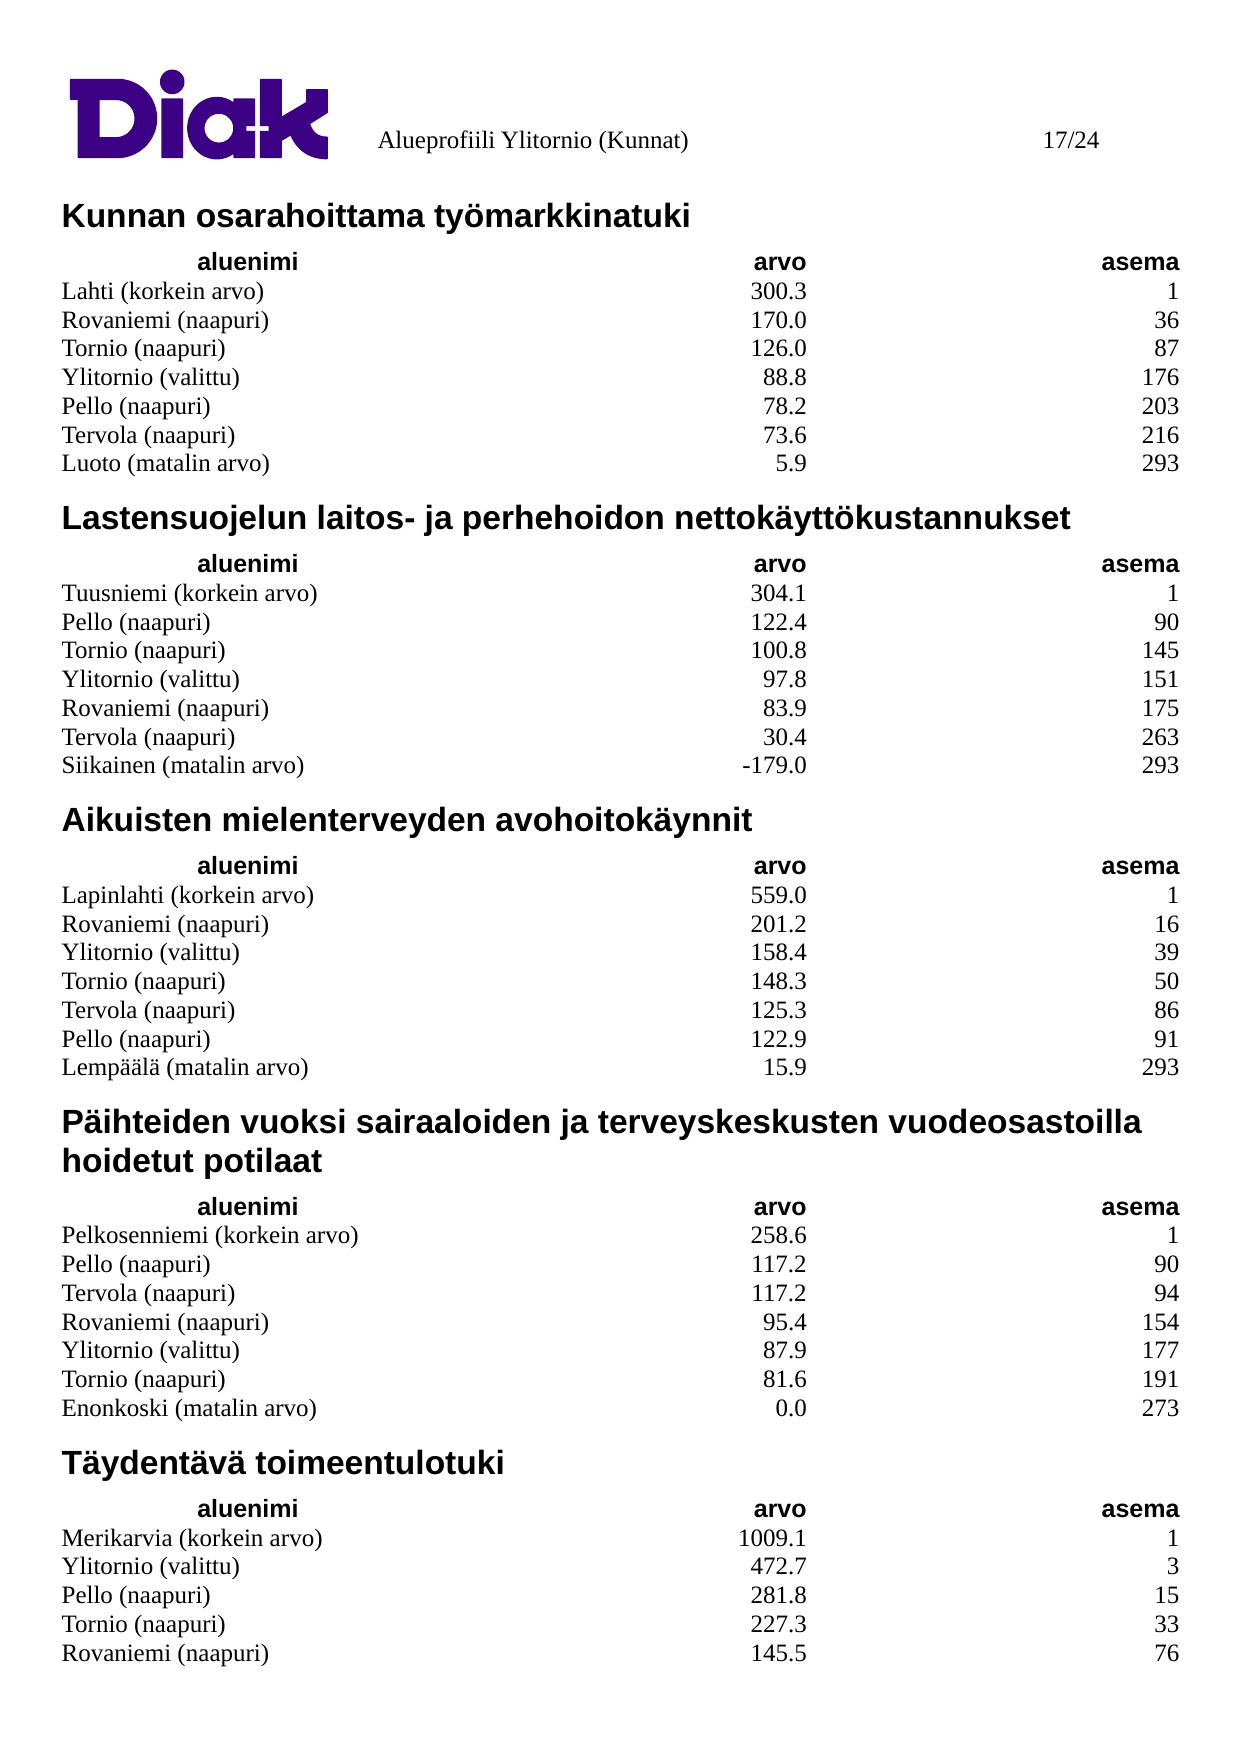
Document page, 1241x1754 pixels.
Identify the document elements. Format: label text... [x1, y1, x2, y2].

table_header asema [806, 247, 1179, 276]
table_cell 83.9 [434, 693, 806, 722]
table_cell Tornio (naapuri) [61, 1364, 434, 1393]
table_cell 36 [806, 305, 1179, 333]
table_cell 39 [806, 938, 1179, 966]
table_cell 227.3 [434, 1609, 806, 1638]
table_cell 90 [806, 1249, 1179, 1278]
table_cell Pello (naapuri) [61, 1024, 434, 1052]
table_cell Tervola (naapuri) [61, 1278, 434, 1307]
table_cell 100.8 [434, 636, 806, 664]
table_cell Ylitornio (valittu) [61, 938, 434, 966]
table_cell 0.0 [434, 1393, 806, 1422]
table_cell 1 [806, 880, 1179, 909]
table_cell Tervola (naapuri) [61, 995, 434, 1024]
table_cell Pello (naapuri) [61, 391, 434, 420]
table_cell 273 [806, 1393, 1179, 1422]
table_cell 472.7 [434, 1551, 806, 1580]
table_cell 1 [806, 578, 1179, 607]
table_cell 203 [806, 391, 1179, 420]
table_cell 158.4 [434, 938, 806, 966]
table_cell 126.0 [434, 334, 806, 362]
table_cell 293 [806, 1053, 1179, 1081]
table_cell 122.9 [434, 1024, 806, 1052]
table_cell 86 [806, 995, 1179, 1024]
table_cell 191 [806, 1364, 1179, 1393]
table_cell Rovaniemi (naapuri) [61, 305, 434, 333]
table_cell 87 [806, 334, 1179, 362]
table_cell 125.3 [434, 995, 806, 1024]
table_cell 5.9 [434, 449, 806, 477]
subtitle Lastensuojelun laitos- ja perhehoidon nettokäyttökustannukset [61, 498, 1179, 537]
table_cell 176 [806, 362, 1179, 391]
subtitle Aikuisten mielenterveyden avohoitokäynnit [61, 800, 1179, 839]
table_header aluenimi [61, 1192, 434, 1221]
subtitle Täydentävä toimeentulotuki [61, 1443, 1179, 1481]
table_header asema [806, 1192, 1179, 1221]
table_cell Tuusniemi (korkein arvo) [61, 578, 434, 607]
table_cell 293 [806, 751, 1179, 779]
table_cell 33 [806, 1609, 1179, 1638]
subtitle Päihteiden vuoksi sairaaloiden ja terveyskeskusten vuodeosastoilla hoidetut potilaat [61, 1102, 1179, 1179]
table_cell 117.2 [434, 1249, 806, 1278]
table_cell Tornio (naapuri) [61, 1609, 434, 1638]
table_cell 559.0 [434, 880, 806, 909]
table_cell 3 [806, 1551, 1179, 1580]
table_header asema [806, 851, 1179, 880]
table_cell Ylitornio (valittu) [61, 362, 434, 391]
table_cell Ylitornio (valittu) [61, 1551, 434, 1580]
table_cell Rovaniemi (naapuri) [61, 693, 434, 722]
table_header asema [806, 549, 1179, 578]
table_cell 293 [806, 449, 1179, 477]
table_cell Pello (naapuri) [61, 607, 434, 636]
table_cell 50 [806, 966, 1179, 995]
table_cell 73.6 [434, 420, 806, 448]
table_cell Luoto (matalin arvo) [61, 449, 434, 477]
table_cell 15 [806, 1580, 1179, 1609]
table_cell 175 [806, 693, 1179, 722]
table_cell Rovaniemi (naapuri) [61, 1307, 434, 1336]
table_cell Pelkosenniemi (korkein arvo) [61, 1221, 434, 1249]
table_cell Lempäälä (matalin arvo) [61, 1053, 434, 1081]
table_cell Siikainen (matalin arvo) [61, 751, 434, 779]
table_cell 1 [806, 276, 1179, 305]
table_cell 15.9 [434, 1053, 806, 1081]
table_cell 177 [806, 1336, 1179, 1364]
table_header arvo [434, 1494, 806, 1523]
subtitle Kunnan osarahoittama työmarkkinatuki [61, 196, 1179, 235]
table_header aluenimi [61, 851, 434, 880]
table_cell 97.8 [434, 664, 806, 693]
table_cell 1 [806, 1523, 1179, 1551]
table_cell Enonkoski (matalin arvo) [61, 1393, 434, 1422]
table_cell 300.3 [434, 276, 806, 305]
table_cell 148.3 [434, 966, 806, 995]
table_header arvo [434, 851, 806, 880]
table_cell -179.0 [434, 751, 806, 779]
table_cell Tervola (naapuri) [61, 420, 434, 448]
table_header aluenimi [61, 247, 434, 276]
table_cell Pello (naapuri) [61, 1249, 434, 1278]
table_cell 95.4 [434, 1307, 806, 1336]
table_cell Lahti (korkein arvo) [61, 276, 434, 305]
table_cell 1 [806, 1221, 1179, 1249]
table_header arvo [434, 549, 806, 578]
table_cell 170.0 [434, 305, 806, 333]
table_cell Lapinlahti (korkein arvo) [61, 880, 434, 909]
table_header arvo [434, 247, 806, 276]
table_header arvo [434, 1192, 806, 1221]
table_cell Tornio (naapuri) [61, 636, 434, 664]
table_cell 78.2 [434, 391, 806, 420]
table_cell 90 [806, 607, 1179, 636]
table_cell Ylitornio (valittu) [61, 1336, 434, 1364]
table_cell Tervola (naapuri) [61, 722, 434, 751]
table_cell 81.6 [434, 1364, 806, 1393]
table_cell 145 [806, 636, 1179, 664]
table_cell Ylitornio (valittu) [61, 664, 434, 693]
table_cell 122.4 [434, 607, 806, 636]
table_cell 201.2 [434, 909, 806, 937]
table_cell 16 [806, 909, 1179, 937]
table_header asema [806, 1494, 1179, 1523]
table_cell 30.4 [434, 722, 806, 751]
table_header aluenimi [61, 549, 434, 578]
table_cell Tornio (naapuri) [61, 334, 434, 362]
table_cell 91 [806, 1024, 1179, 1052]
table_cell 145.5 [434, 1638, 806, 1666]
table_cell 117.2 [434, 1278, 806, 1307]
table_cell 94 [806, 1278, 1179, 1307]
table_cell 76 [806, 1638, 1179, 1666]
table_cell Rovaniemi (naapuri) [61, 1638, 434, 1666]
table_cell Pello (naapuri) [61, 1580, 434, 1609]
table_cell 151 [806, 664, 1179, 693]
table_cell 304.1 [434, 578, 806, 607]
table_cell 1009.1 [434, 1523, 806, 1551]
table_cell 263 [806, 722, 1179, 751]
table_cell 154 [806, 1307, 1179, 1336]
table_cell Rovaniemi (naapuri) [61, 909, 434, 937]
table_cell Merikarvia (korkein arvo) [61, 1523, 434, 1551]
table_cell 88.8 [434, 362, 806, 391]
table_cell 87.9 [434, 1336, 806, 1364]
table_cell 281.8 [434, 1580, 806, 1609]
table_cell Tornio (naapuri) [61, 966, 434, 995]
table_header aluenimi [61, 1494, 434, 1523]
table_cell 216 [806, 420, 1179, 448]
table_cell 258.6 [434, 1221, 806, 1249]
